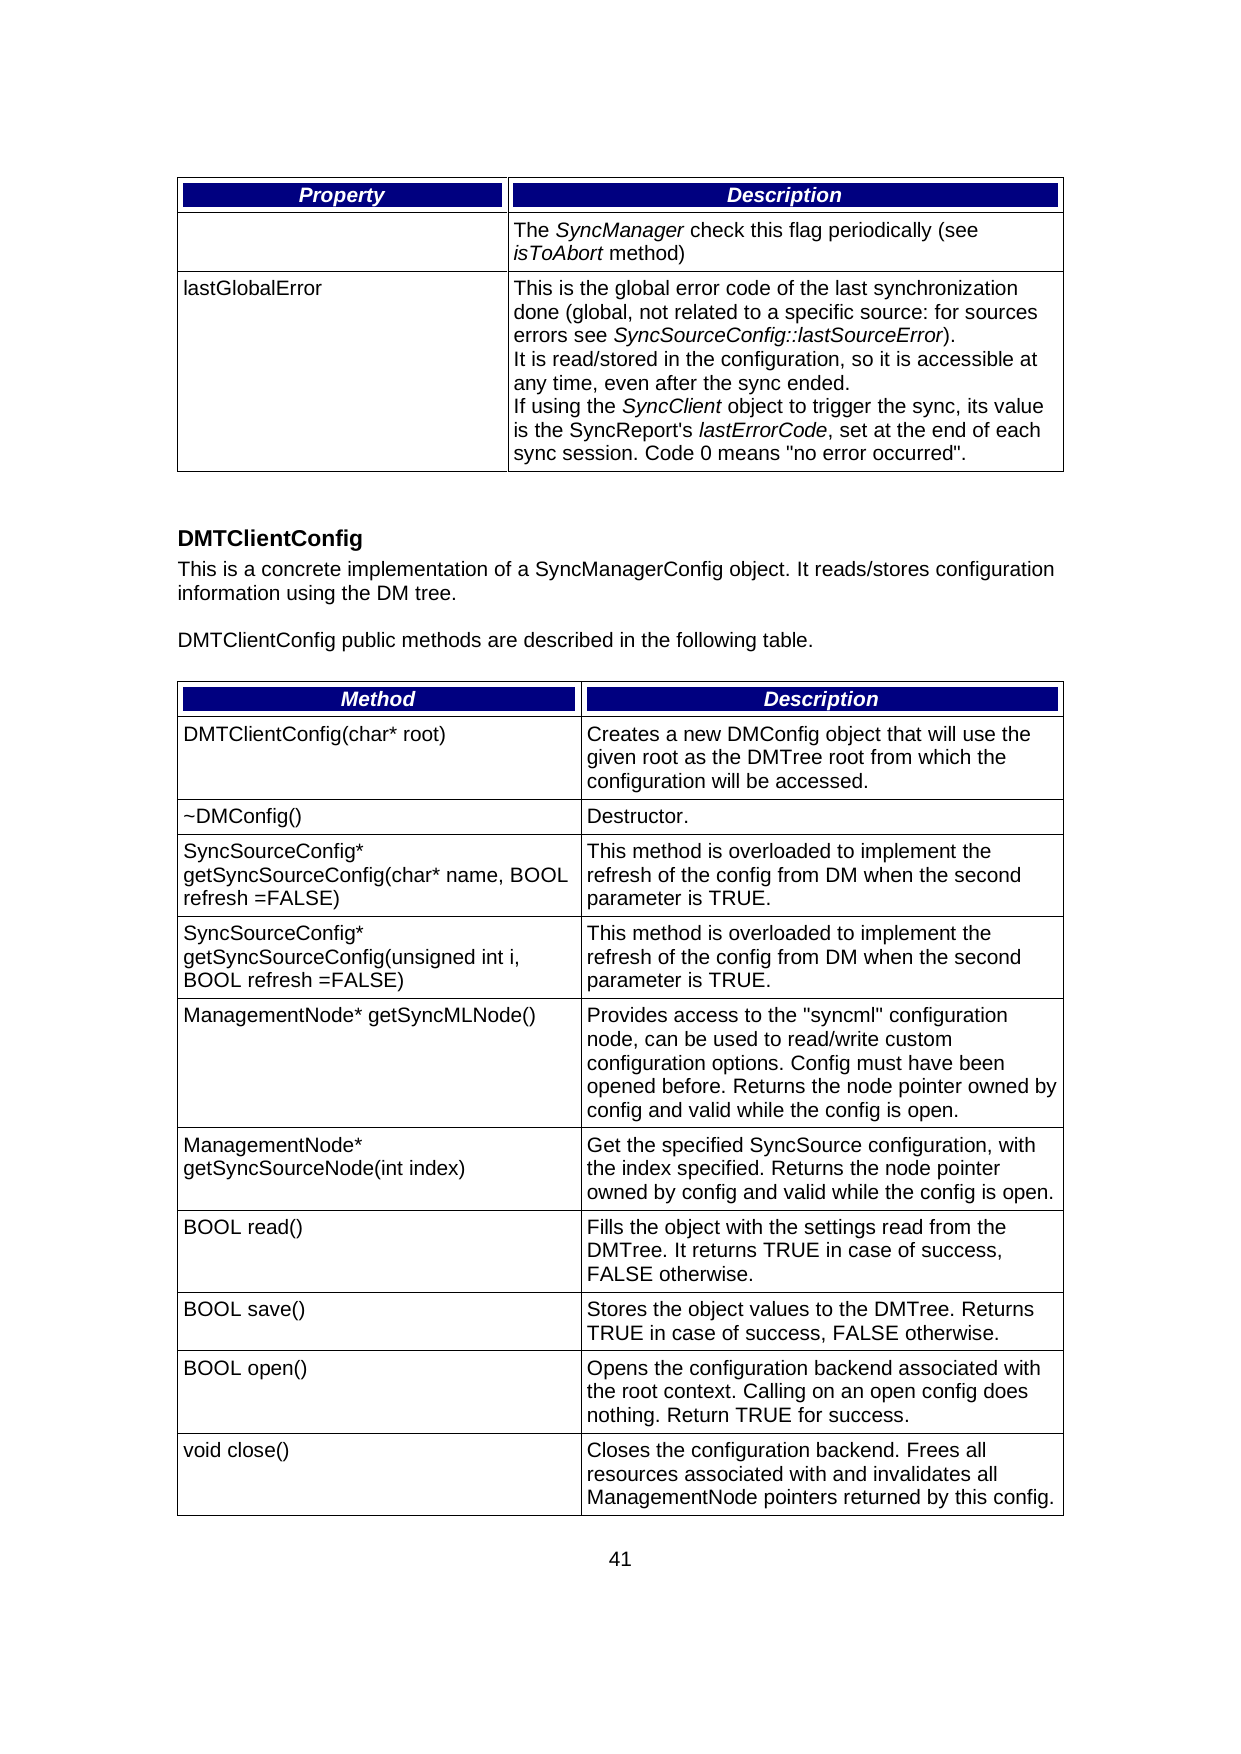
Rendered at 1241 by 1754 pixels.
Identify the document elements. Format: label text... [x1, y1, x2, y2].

table_cell SyncSourceConfig* getSyncSourceConfig(unsigned int i, BOOL refresh =FALSE) [178, 917, 581, 998]
text This is a concrete implementation of a SyncManagerConfig object. It reads/stores configuration information using the DM tree. [177, 558, 1063, 605]
table_cell SyncSourceConfig* getSyncSourceConfig(char* name, BOOL refresh =FALSE) [178, 835, 581, 916]
table_cell Creates a new DMConfig object that will use the given root as the DMTree root from which the configuration will be accessed. [582, 717, 1063, 799]
table_cell This method is overloaded to implement the refresh of the config from DM when the second parameter is TRUE. [582, 917, 1063, 998]
table_header Description [582, 682, 1063, 716]
table_cell The SyncManager check this flag periodically (see isToAbort method) [509, 213, 1063, 271]
table_cell void close() [178, 1434, 581, 1515]
table_header Property [178, 178, 507, 212]
table_cell Destructor. [582, 800, 1063, 834]
table_cell ~DMConfig() [178, 800, 581, 834]
table_cell Closes the configuration backend. Frees all resources associated with and invalidates all ManagementNode pointers returned by this config. [582, 1434, 1063, 1515]
subtitle DMTClientConfig [177, 525, 1063, 551]
table_cell This method is overloaded to implement the refresh of the config from DM when the second parameter is TRUE. [582, 835, 1063, 916]
table_cell BOOL open() [178, 1351, 581, 1433]
table_cell ManagementNode* getSyncSourceNode(int index) [178, 1128, 581, 1210]
table_cell BOOL save() [178, 1293, 581, 1350]
text DMTClientConfig public methods are described in the following table. [177, 628, 1063, 652]
table_cell [178, 213, 507, 271]
table_header Description [509, 178, 1063, 212]
table_cell lastGlobalError [178, 272, 507, 471]
table_cell Fills the object with the settings read from the DMTree. It returns TRUE in case of success, FALSE otherwise. [582, 1211, 1063, 1292]
table_cell ManagementNode* getSyncMLNode() [178, 999, 581, 1127]
table_cell This is the global error code of the last synchronization done (global, not related to a specific source: for sources errors see SyncSourceConfig::lastSourceError). It is read/stored in the configuration, so it is accessible at any time, even after the sync ended. If using the SyncClient object to trigger the sync, its value is the SyncReport's lastErrorCode, set at the end of each sync session. Code 0 means "no error occurred". [509, 272, 1063, 471]
table_cell Opens the configuration backend associated with the root context. Calling on an open config does nothing. Return TRUE for success. [582, 1351, 1063, 1433]
table_cell BOOL read() [178, 1211, 581, 1292]
table_cell DMTClientConfig(char* root) [178, 717, 581, 799]
table_header Method [178, 682, 581, 716]
table_cell Stores the object values to the DMTree. Returns TRUE in case of success, FALSE otherwise. [582, 1293, 1063, 1350]
table_cell Get the specified SyncSource configuration, with the index specified. Returns the node pointer owned by config and valid while the config is open. [582, 1128, 1063, 1210]
table_cell Provides access to the "syncml" configuration node, can be used to read/write custom configuration options. Config must have been opened before. Returns the node pointer owned by config and valid while the config is open. [582, 999, 1063, 1127]
